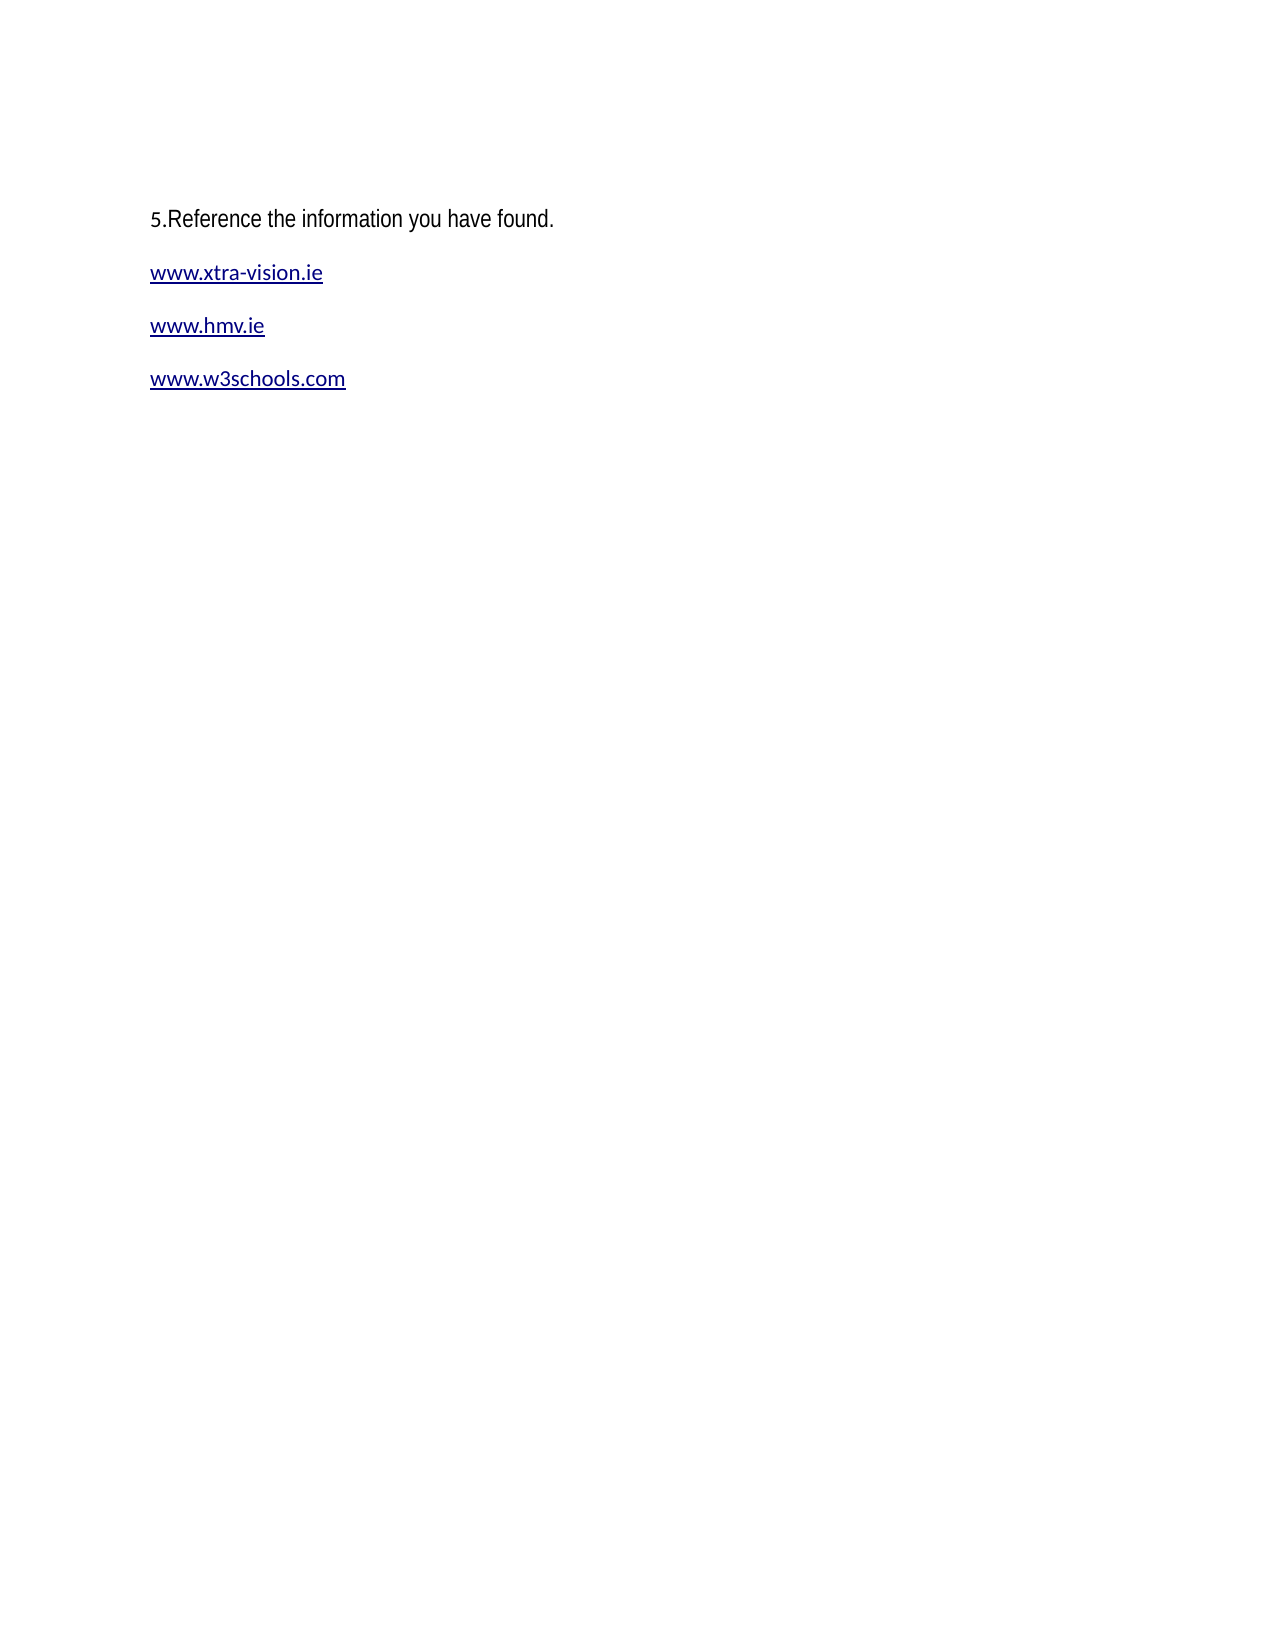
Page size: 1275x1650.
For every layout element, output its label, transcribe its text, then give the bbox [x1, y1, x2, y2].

list Reference the information you have found. [150, 204, 1125, 233]
text www.w3schools.com [150, 364, 1125, 392]
text www.hmv.ie [150, 311, 1125, 339]
text www.xtra-vision.ie [150, 258, 1125, 286]
